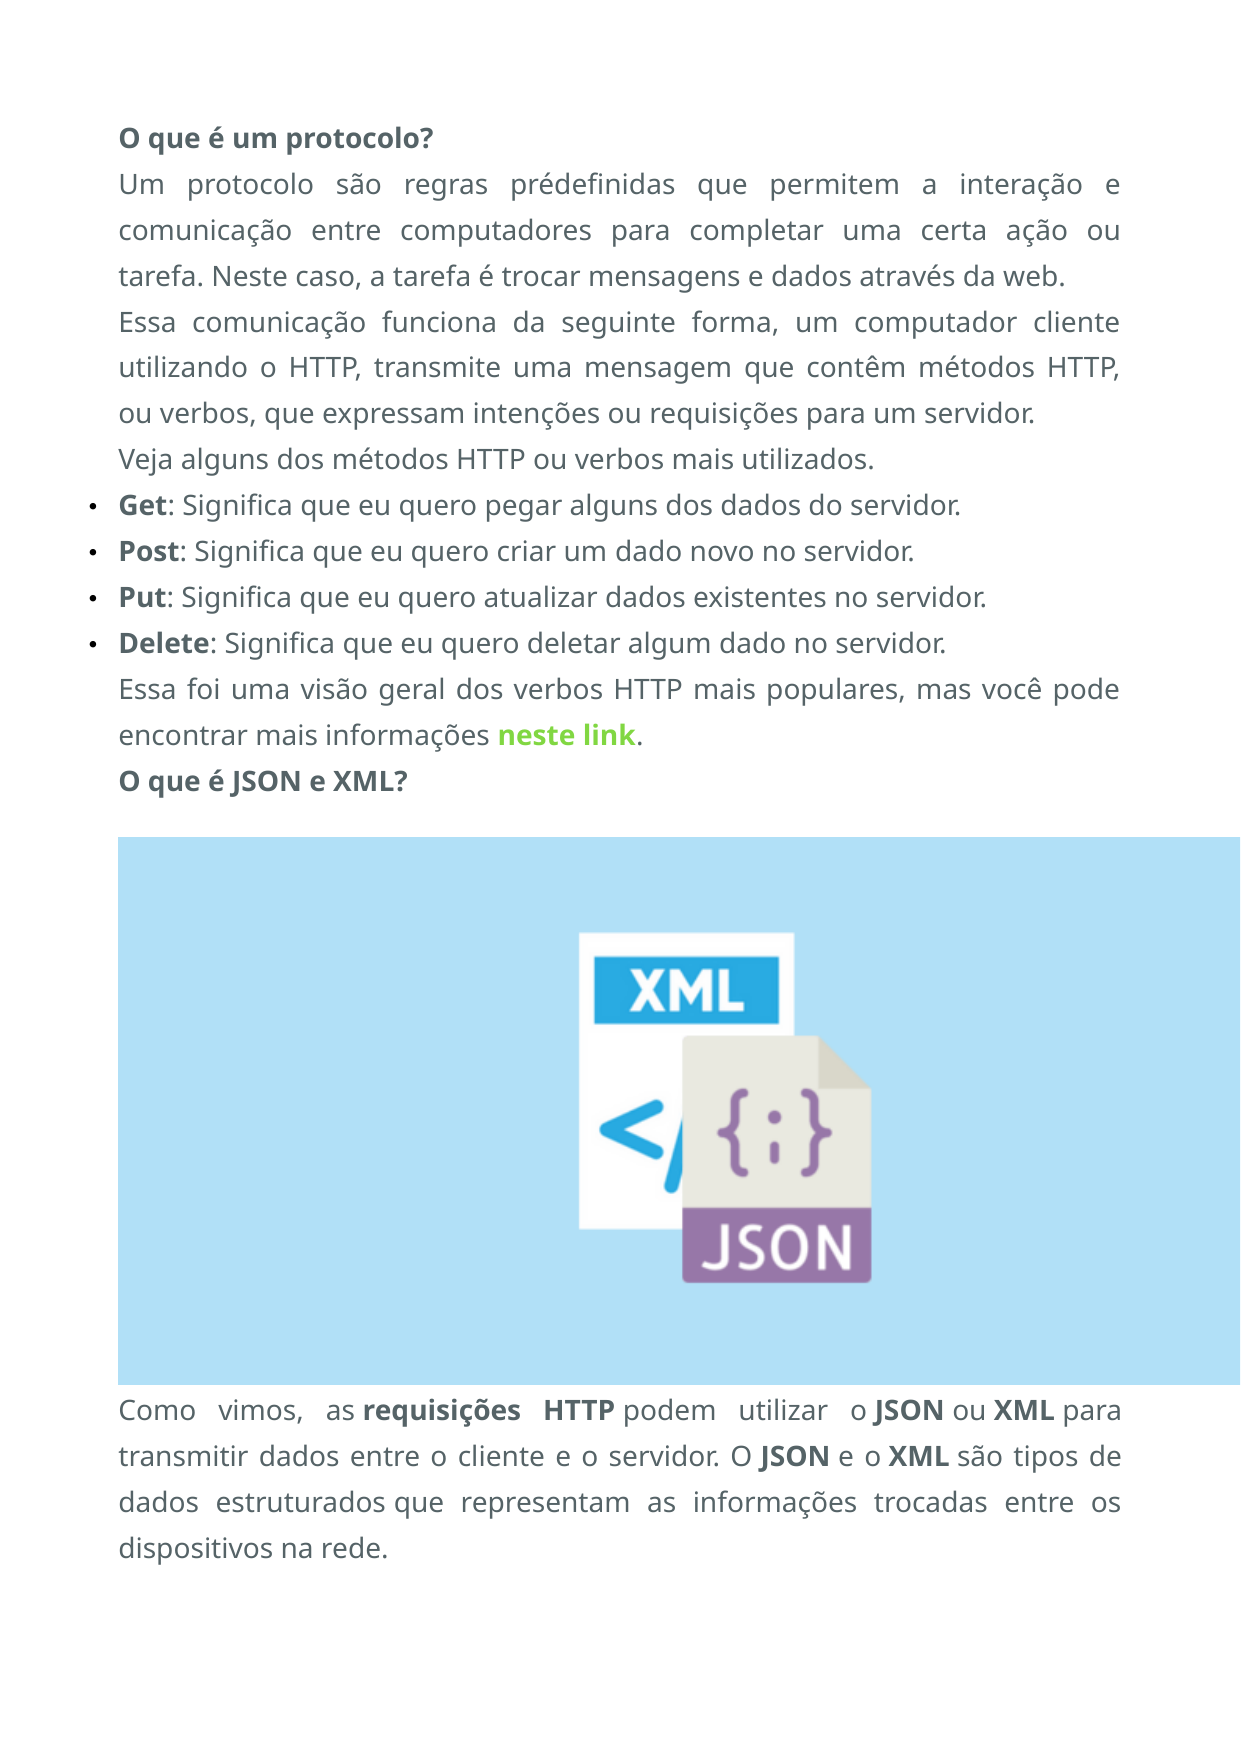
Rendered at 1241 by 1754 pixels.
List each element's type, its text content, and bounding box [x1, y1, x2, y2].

text Essa comunicação funciona da seguinte forma, um computador cliente utilizando o HTTP, transmite uma mensagem que contêm métodos HTTP, ou verbos, que expressam intenções ou requisições para um servidor. [118, 302, 1122, 432]
list Delete: Significa que eu quero deletar algum dado no servidor. [118, 623, 1122, 662]
list Put: Significa que eu quero atualizar dados existentes no servidor. [118, 577, 1122, 616]
text Essa foi uma visão geral dos verbos HTTP mais populares, mas você pode encontrar mais informações neste link. [118, 669, 1122, 754]
text Um protocolo são regras prédefinidas que permitem a interação e comunicação entre computadores para completar uma certa ação ou tarefa. Neste caso, a tarefa é trocar mensagens e dados através da web. [118, 164, 1122, 294]
text O que é um protocolo? [118, 118, 1122, 156]
subtitle O que é JSON e XML? [118, 761, 1122, 799]
list Get: Significa que eu quero pegar alguns dos dados do servidor. [118, 486, 1122, 524]
list Post: Significa que eu quero criar um dado novo no servidor. [118, 532, 1122, 570]
text Veja alguns dos métodos HTTP ou verbos mais utilizados. [118, 440, 1122, 478]
picture [118, 837, 1241, 1385]
text Como vimos, as requisições HTTP podem utilizar o JSON ou XML para transmitir dados entre o cliente e o servidor. O JSON e o XML são tipos de dados estruturados que representam as informações trocadas entre os dispositivos na rede. [118, 1391, 1122, 1567]
